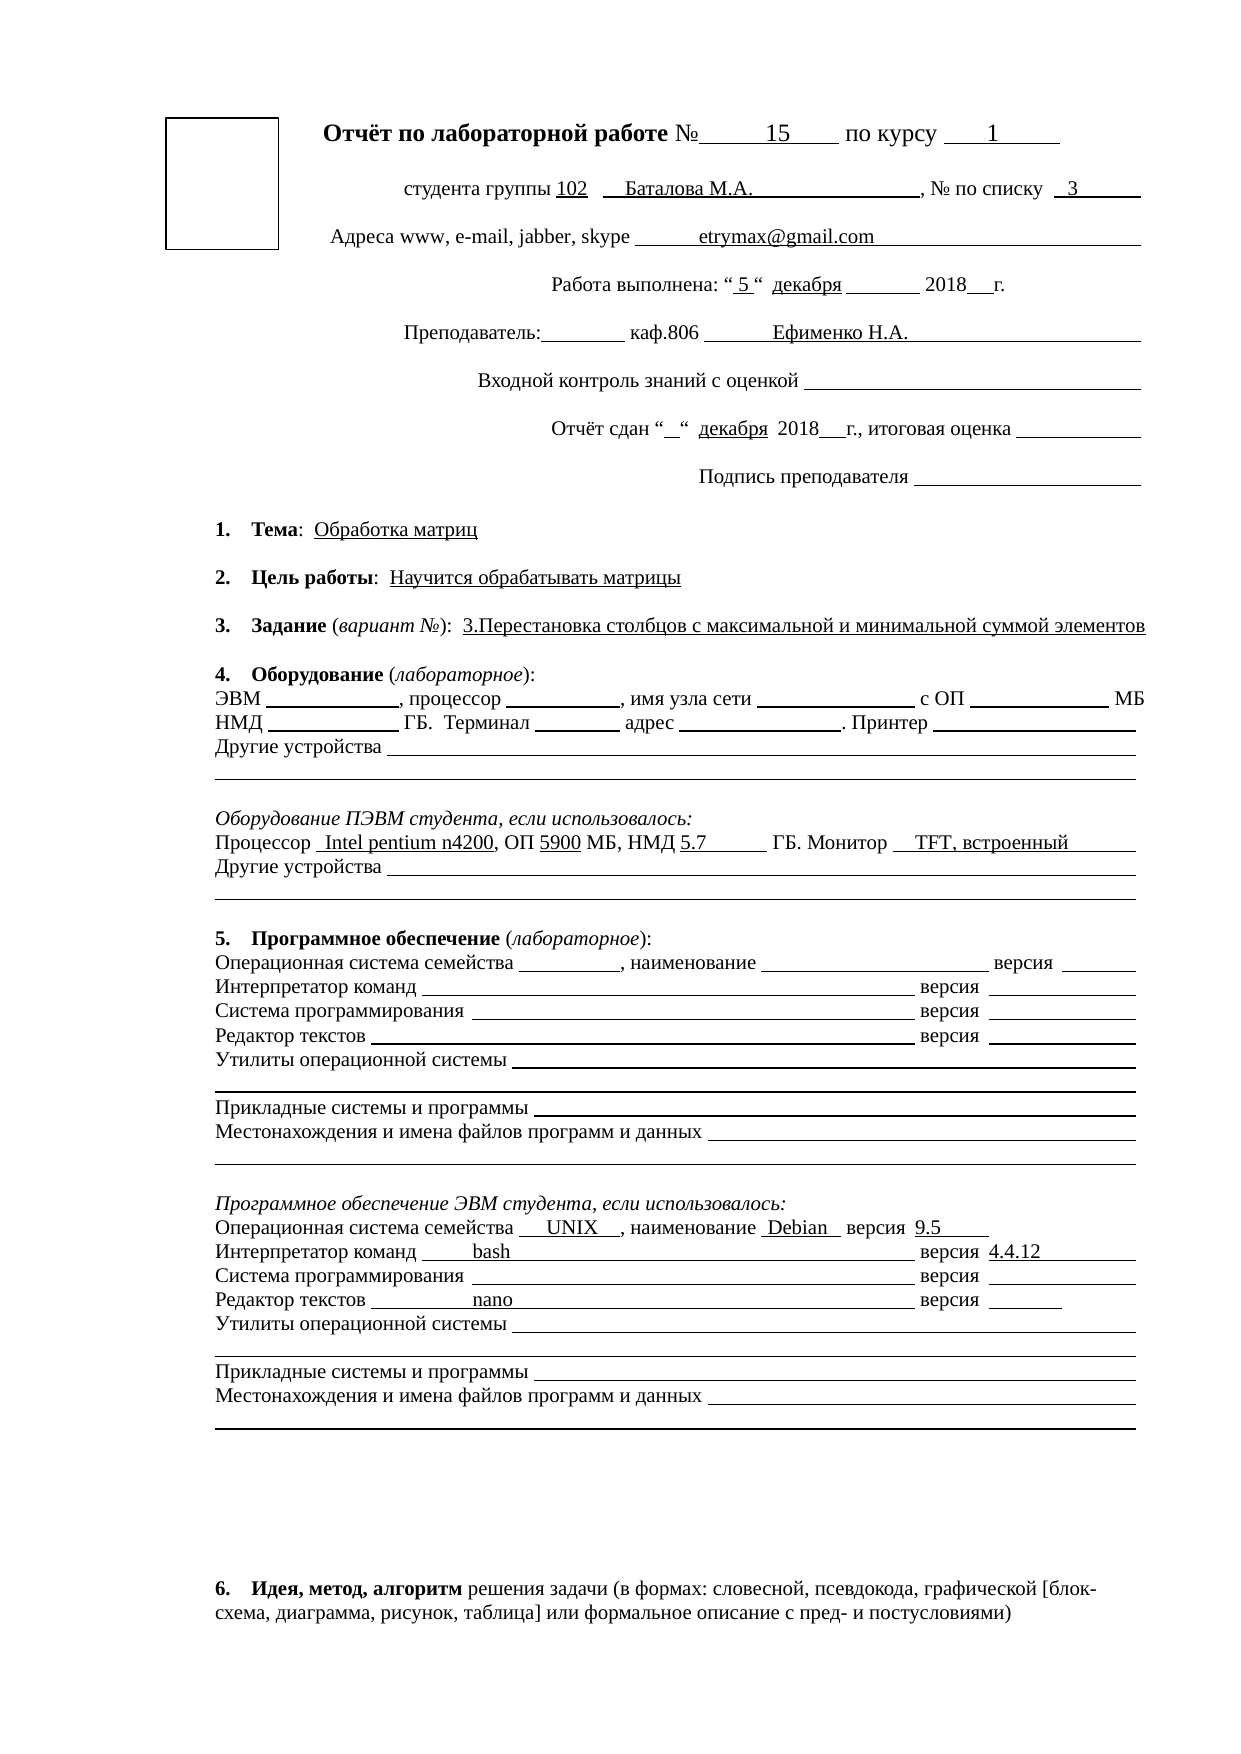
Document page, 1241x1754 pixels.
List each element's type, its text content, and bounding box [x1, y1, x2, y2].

text Интерпретатор команд версия [215, 974, 1152, 998]
text Местонахождения и имена файлов программ и данных [215, 1383, 1152, 1432]
table_header Отчёт по лабораторной работе № 15 по курсу 1 студента группы 102 Баталова М.А. , № по списку 3 Адреса www, e-mail, jabber, skype etrymax@gmail.com Работа выполнена: “ 5 “ декабря 2018 г. Преподаватель: каф.806 Ефименко Н.А. Входной контроль знаний с оценкой Отчёт сдан “ “ декабря 2018 г., итоговая оценка Подпись преподавателя [323, 118, 1141, 488]
text Система программирования версия [215, 1263, 1152, 1287]
text Операционная система семейства UNIX , наименование Debian версия 9.5 [215, 1215, 1152, 1239]
text Программное обеспечение ЭВМ студента, если использовалось: [215, 1191, 1152, 1215]
text Оборудование ПЭВМ студента, если использовалось: [215, 806, 1152, 830]
text Редактор текстов nano версия [215, 1287, 1152, 1311]
list Идея, метод, алгоритм решения задачи (в формах: словесной, псевдокода, графической [блок-схема, диаграмма, рисунок, таблица] или формальное описание с пред- и постусловиями) [215, 1576, 1152, 1624]
text Система программирования версия [215, 998, 1152, 1022]
text ЭВМ , процессор , имя узла сети с ОП МБ [215, 686, 1152, 710]
text Редактор текстов версия [215, 1022, 1152, 1047]
text Утилиты операционной системы [215, 1311, 1152, 1359]
text Операционная система семейства , наименование версия [215, 950, 1152, 974]
list Тема: Обработка матриц [215, 517, 1152, 541]
text НМД ГБ. Терминал адрес . Принтер [215, 710, 1152, 734]
text Местонахождения и имена файлов программ и данных [215, 1119, 1152, 1167]
text Другие устройства [215, 854, 1152, 902]
table_header [155, 118, 323, 488]
text Процессор Intel pentium n4200, ОП 5900 МБ, НМД 5.7 ГБ. Монитор TFT, встроенный [215, 830, 1152, 854]
list Программное обеспечение (лабораторное): [215, 926, 1152, 950]
text Другие устройства [215, 734, 1152, 782]
list Задание (вариант №): 3.Перестановка столбцов с максимальной и минимальной суммой элементов [215, 613, 1152, 637]
list Оборудование (лабораторное): [215, 662, 1152, 686]
text Прикладные системы и программы [215, 1095, 1152, 1119]
text Интерпретатор команд bash версия 4.4.12 [215, 1239, 1152, 1263]
text Утилиты операционной системы [215, 1047, 1152, 1095]
list Цель работы: Научится обрабатывать матрицы [215, 565, 1152, 589]
text Прикладные системы и программы [215, 1359, 1152, 1383]
